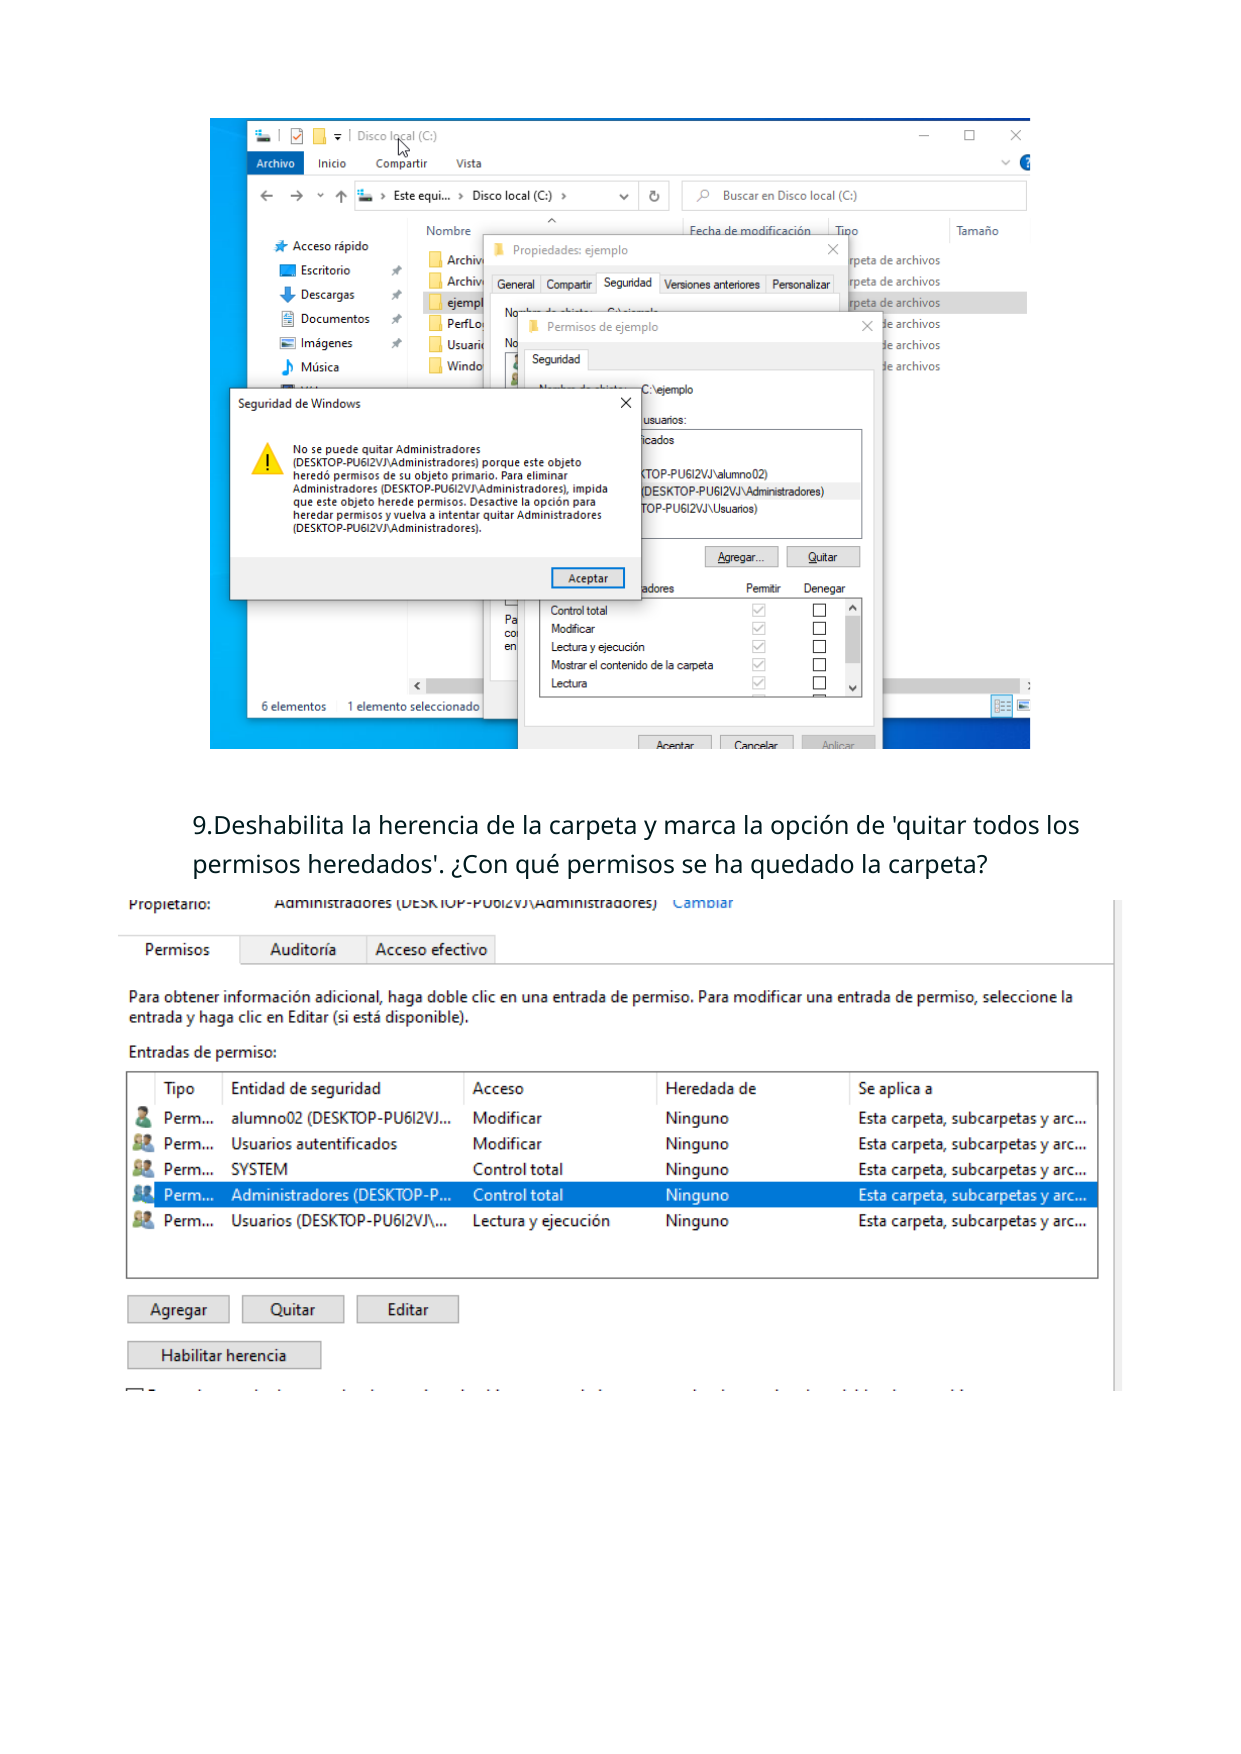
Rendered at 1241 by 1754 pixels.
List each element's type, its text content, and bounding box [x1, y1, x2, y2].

picture [230, 118, 1030, 749]
list 9.Deshabilita la herencia de la carpeta y marca la opción de 'quitar todos los permisos heredados'. ¿Con qué permisos se ha quedado la carpeta? [118, 807, 1122, 881]
picture [118, 900, 1123, 1391]
